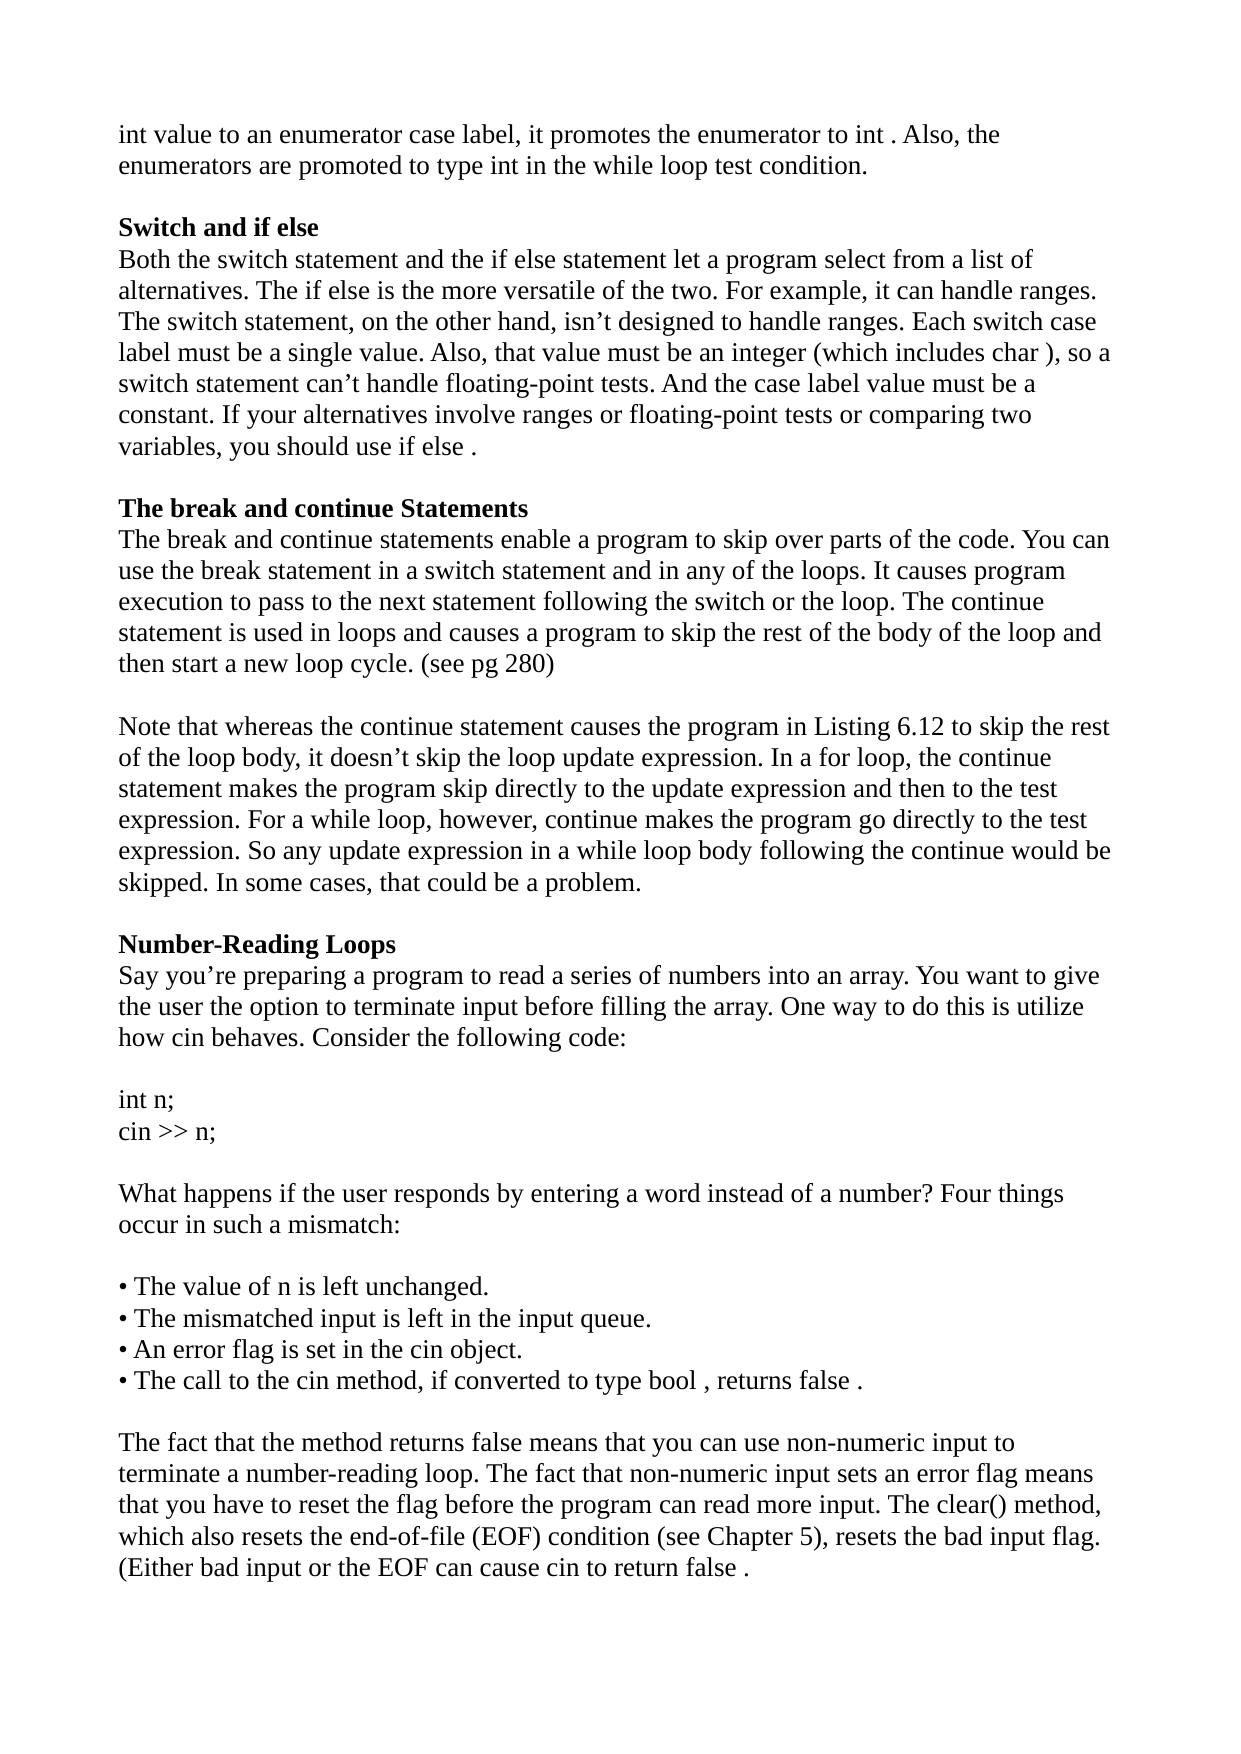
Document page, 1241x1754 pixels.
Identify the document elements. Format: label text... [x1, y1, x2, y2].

text expression. So any update expression in a while loop body following the continue would be [118, 834, 1122, 866]
text • The value of n is left unchanged. [118, 1271, 1122, 1302]
text skipped. In some cases, that could be a problem. [118, 866, 1122, 897]
text • An error flag is set in the cin object. [118, 1333, 1122, 1364]
text • The mismatched input is left in the input queue. [118, 1302, 1122, 1333]
text The break and continue statements enable a program to skip over parts of the code. You can [118, 523, 1122, 554]
text Switch and if else [118, 212, 1122, 243]
text The break and continue Statements [118, 492, 1122, 523]
text • The call to the cin method, if converted to type bool , returns false . [118, 1364, 1122, 1395]
text int value to an enumerator case label, it promotes the enumerator to int . Also, the enumerators are promoted to type int in the while loop test condition. [118, 118, 1122, 180]
text Number-Reading Loops [118, 928, 1122, 959]
text use the break statement in a switch statement and in any of the loops. It causes program execution to pass to the next statement following the switch or the loop. The continue statement is used in loops and causes a program to skip the rest of the body of the loop and then start a new loop cycle. (see pg 280) [118, 554, 1122, 679]
text cin >> n; [118, 1115, 1122, 1146]
text The fact that the method returns false means that you can use non-numeric input to terminate a number-reading loop. The fact that non-numeric input sets an error flag means that you have to reset the flag before the program can read more input. The clear() method, which also resets the end-of-file (EOF) condition (see Chapter 5), resets the bad input flag. (Either bad input or the EOF can cause cin to return false . [118, 1426, 1122, 1582]
text What happens if the user responds by entering a word instead of a number? Four things occur in such a mismatch: [118, 1177, 1122, 1239]
text Say you’re preparing a program to read a series of numbers into an array. You want to give the user the option to terminate input before filling the array. One way to do this is utilize how cin behaves. Consider the following code: [118, 959, 1122, 1052]
text Note that whereas the continue statement causes the program in Listing 6.12 to skip the rest [118, 710, 1122, 741]
text switch statement can’t handle floating-point tests. And the case label value must be a constant. If your alternatives involve ranges or floating-point tests or comparing two variables, you should use if else . [118, 367, 1122, 461]
text label must be a single value. Also, that value must be an integer (which includes char ), so a [118, 336, 1122, 367]
text of the loop body, it doesn’t skip the loop update expression. In a for loop, the continue statement makes the program skip directly to the update expression and then to the test expression. For a while loop, however, continue makes the program go directly to the test [118, 741, 1122, 834]
text Both the switch statement and the if else statement let a program select from a list of alternatives. The if else is the more versatile of the two. For example, it can handle ranges. The switch statement, on the other hand, isn’t designed to handle ranges. Each switch case [118, 243, 1122, 336]
text int n; [118, 1084, 1122, 1115]
